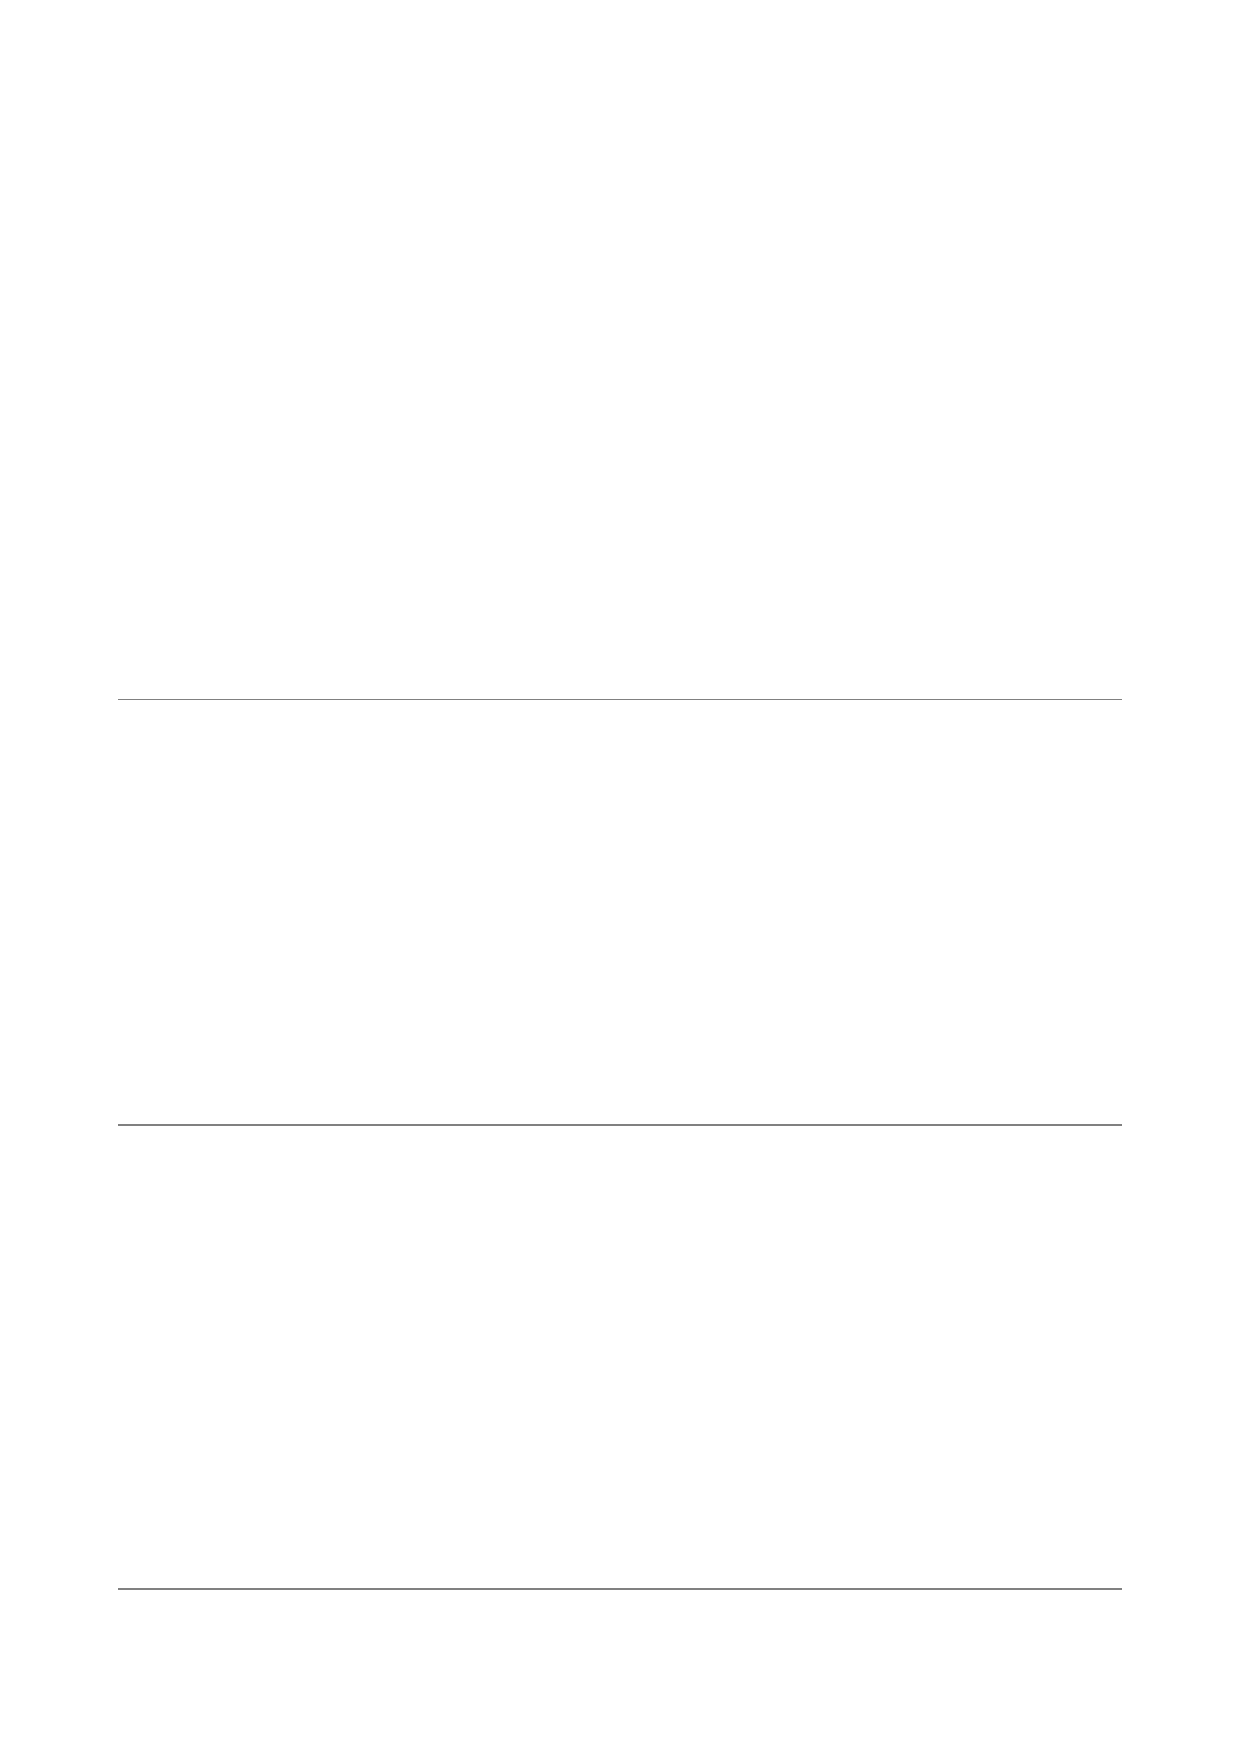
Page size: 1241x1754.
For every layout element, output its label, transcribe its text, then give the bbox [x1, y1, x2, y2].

list заменить чем угодно [162, 589, 1122, 618]
subtitle 1. constructor — это обычное свойство прототипа [118, 191, 1122, 310]
text rabbit.constructor === Rabbit // false теперь [118, 1307, 1122, 1330]
text То есть его можно: [118, 447, 1122, 476]
text function Rabbit() {} [118, 882, 1122, 905]
subtitle ⭐ 2. Пример: можем изменить constructor у прототипа [118, 754, 1122, 869]
subtitle ⭐ 3. Но! Это НЕ меняет того, кто реально создал объект [118, 1179, 1122, 1294]
text Мы просто заменили свойство. Это никак не меняет внутреннюю связь: [118, 1360, 1122, 1422]
text Только объекты или null могут служить прототипами. [118, 118, 1122, 147]
list удалить [162, 494, 1122, 523]
text let rabbit = new Rabbit(); [118, 905, 1122, 929]
text Как любой другой ключ. [118, 637, 1122, 666]
text То есть настоящий конструктор всё равно Rabbit, а свойство constructor мы просто перезаписали. [118, 1493, 1122, 1555]
text rabbit.constructor = "Hello!"; [118, 952, 1122, 976]
text Это просто обычное свойство объекта Rabbit.prototype. [118, 394, 1122, 417]
list перезаписать [162, 542, 1122, 571]
text Вот ключевая мысль: [118, 322, 1122, 351]
text constructor НЕ является внутренним системным свойством. [118, 370, 1122, 394]
text rabbit.[[Prototype]] === Rabbit.prototype [118, 1440, 1122, 1464]
text console.log(rabbit.constructor); // "Hello!" [118, 976, 1122, 1000]
text Здесь мы создаём собственное свойство constructor в самом объекте rabbit. Оно перекроет значение, которое приходит из прототипа Rabbit.prototype. [118, 1029, 1122, 1091]
